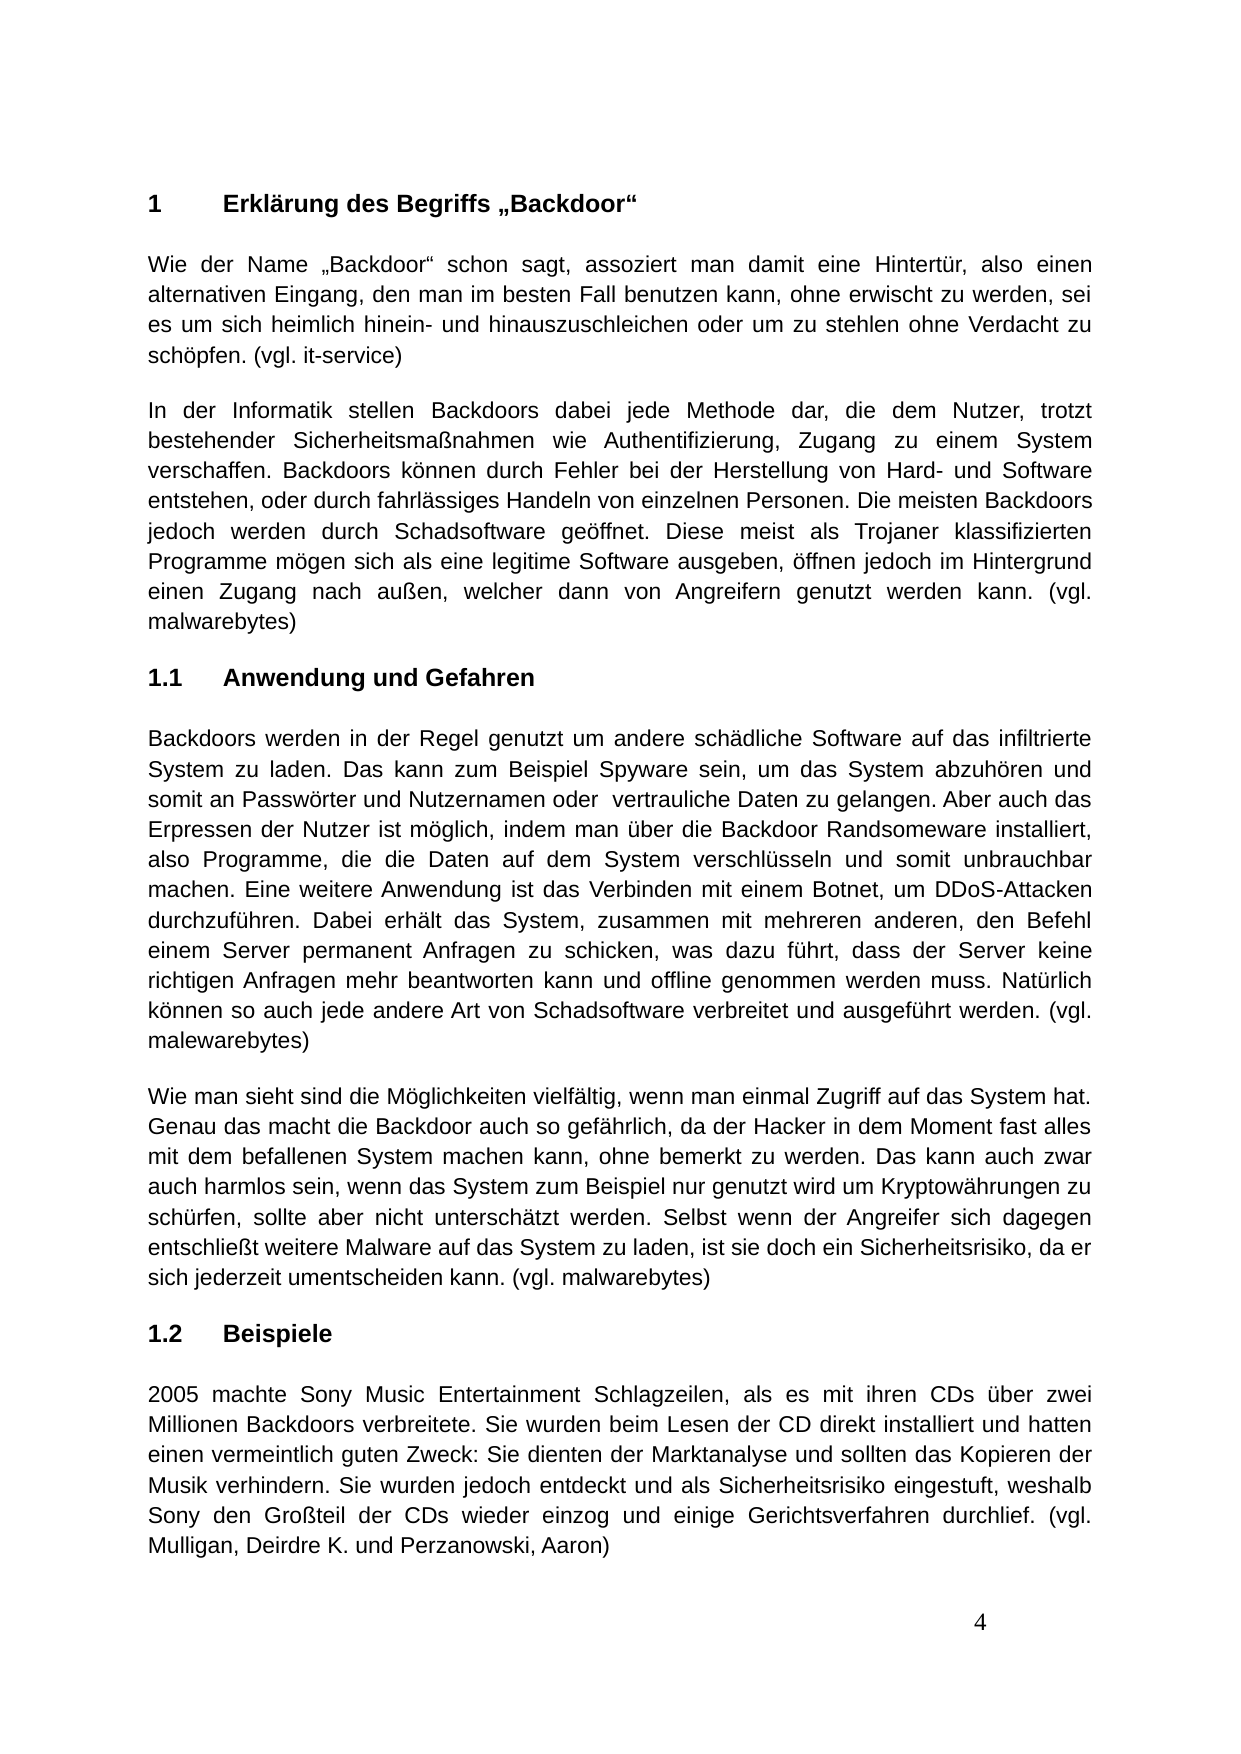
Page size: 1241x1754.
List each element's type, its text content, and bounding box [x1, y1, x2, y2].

subtitle Erklärung des Begriffs „Backdoor“ [148, 189, 1093, 218]
text Wie der Name „Backdoor“ schon sagt, assoziert man damit eine Hintertür, also einen alternativen Eingang, den man im besten Fall benutzen kann, ohne erwischt zu werden, sei es um sich heimlich hinein- und hinauszuschleichen oder um zu stehlen ohne Verdacht zu schöpfen. (vgl. it-service) [148, 251, 1093, 368]
text In der Informatik stellen Backdoors dabei jede Methode dar, die dem Nutzer, trotzt bestehender Sicherheitsmaßnahmen wie Authentifizierung, Zugang zu einem System verschaffen. Backdoors können durch Fehler bei der Herstellung von Hard- und Software entstehen, oder durch fahrlässiges Handeln von einzelnen Personen. Die meisten Backdoors jedoch werden durch Schadsoftware geöffnet. Diese meist als Trojaner klassifizierten Programme mögen sich als eine legitime Software ausgeben, öffnen jedoch im Hintergrund einen Zugang nach außen, welcher dann von Angreifern genutzt werden kann. (vgl. malwarebytes) [148, 397, 1093, 634]
subtitle Beispiele [148, 1319, 1093, 1348]
text Backdoors werden in der Regel genutzt um andere schädliche Software auf das infiltrierte System zu laden. Das kann zum Beispiel Spyware sein, um das System abzuhören und somit an Passwörter und Nutzernamen oder vertrauliche Daten zu gelangen. Aber auch das Erpressen der Nutzer ist möglich, indem man über die Backdoor Randsomeware installiert, also Programme, die die Daten auf dem System verschlüsseln und somit unbrauchbar machen. Eine weitere Anwendung ist das Verbinden mit einem Botnet, um DDoS-Attacken durchzuführen. Dabei erhält das System, zusammen mit mehreren anderen, den Befehl einem Server permanent Anfragen zu schicken, was dazu führt, dass der Server keine richtigen Anfragen mehr beantworten kann und offline genommen werden muss. Natürlich können so auch jede andere Art von Schadsoftware verbreitet und ausgeführt werden. (vgl. malewarebytes) [148, 725, 1093, 1054]
text Wie man sieht sind die Möglichkeiten vielfältig, wenn man einmal Zugriff auf das System hat. Genau das macht die Backdoor auch so gefährlich, da der Hacker in dem Moment fast alles mit dem befallenen System machen kann, ohne bemerkt zu werden. Das kann auch zwar auch harmlos sein, wenn das System zum Beispiel nur genutzt wird um Kryptowährungen zu schürfen, sollte aber nicht unterschätzt werden. Selbst wenn der Angreifer sich dagegen entschließt weitere Malware auf das System zu laden, ist sie doch ein Sicherheitsrisiko, da er sich jederzeit umentscheiden kann. (vgl. malwarebytes) [148, 1083, 1093, 1290]
text 2005 machte Sony Music Entertainment Schlagzeilen, als es mit ihren CDs über zwei Millionen Backdoors verbreitete. Sie wurden beim Lesen der CD direkt installiert und hatten einen vermeintlich guten Zweck: Sie dienten der Marktanalyse und sollten das Kopieren der Musik verhindern. Sie wurden jedoch entdeckt und als Sicherheitsrisiko eingestuft, weshalb Sony den Großteil der CDs wieder einzog und einige Gerichtsverfahren durchlief. (vgl. Mulligan, Deirdre K. und Perzanowski, Aaron) [148, 1381, 1093, 1558]
subtitle Anwendung und Gefahren [148, 663, 1093, 692]
